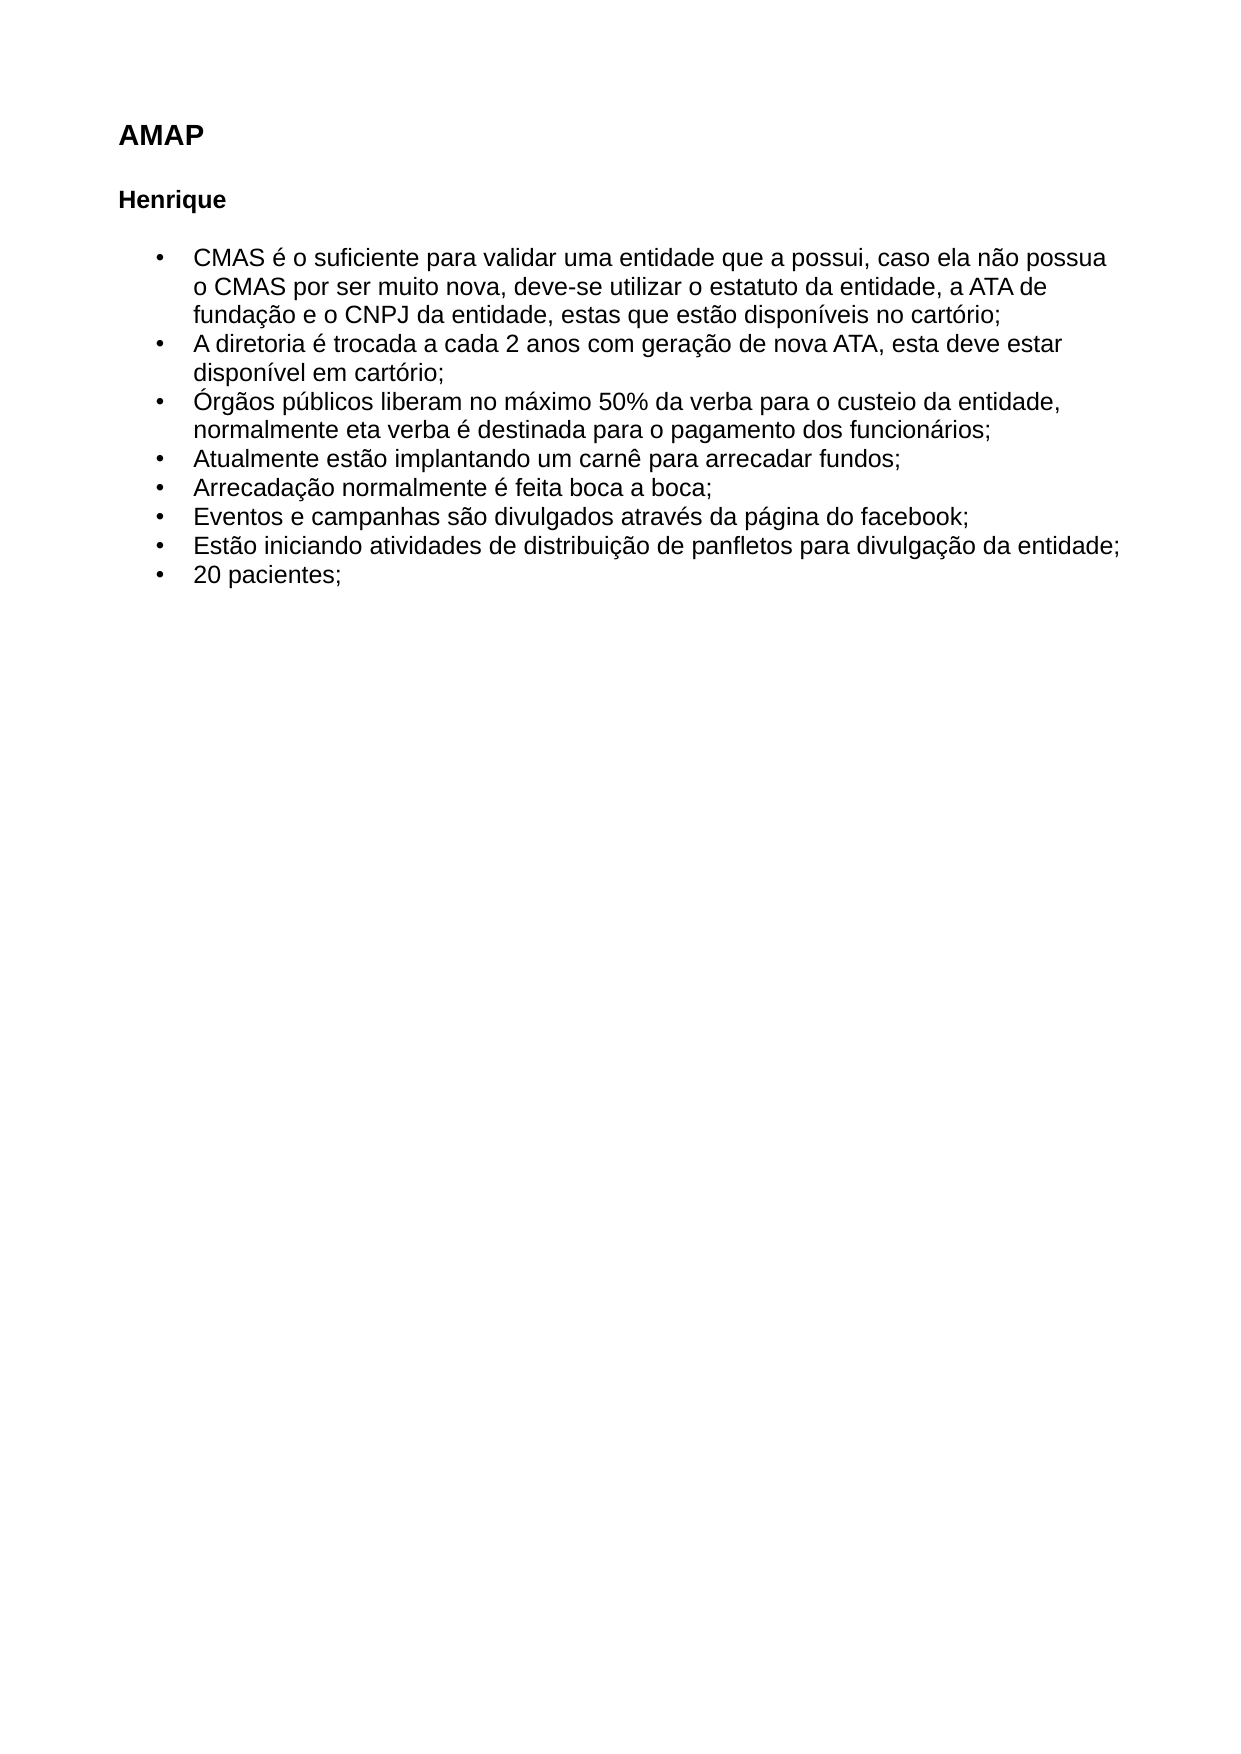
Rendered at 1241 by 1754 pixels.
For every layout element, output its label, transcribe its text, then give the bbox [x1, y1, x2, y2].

list Estão iniciando atividades de distribuição de panfletos para divulgação da entidade; [156, 531, 1122, 560]
list Atualmente estão implantando um carnê para arrecadar fundos; [156, 444, 1122, 473]
list CMAS é o suficiente para validar uma entidade que a possui, caso ela não possua o CMAS por ser muito nova, deve-se utilizar o estatuto da entidade, a ATA de fundação e o CNPJ da entidade, estas que estão disponíveis no cartório; [156, 243, 1122, 329]
text Henrique [118, 185, 1122, 214]
list Órgãos públicos liberam no máximo 50% da verba para o custeio da entidade, normalmente eta verba é destinada para o pagamento dos funcionários; [156, 387, 1122, 444]
list Arrecadação normalmente é feita boca a boca; [156, 473, 1122, 502]
list Eventos e campanhas são divulgados através da página do facebook; [156, 502, 1122, 531]
list 20 pacientes; [156, 560, 1122, 588]
list A diretoria é trocada a cada 2 anos com geração de nova ATA, esta deve estar disponível em cartório; [156, 329, 1122, 387]
text AMAP [118, 118, 1122, 152]
